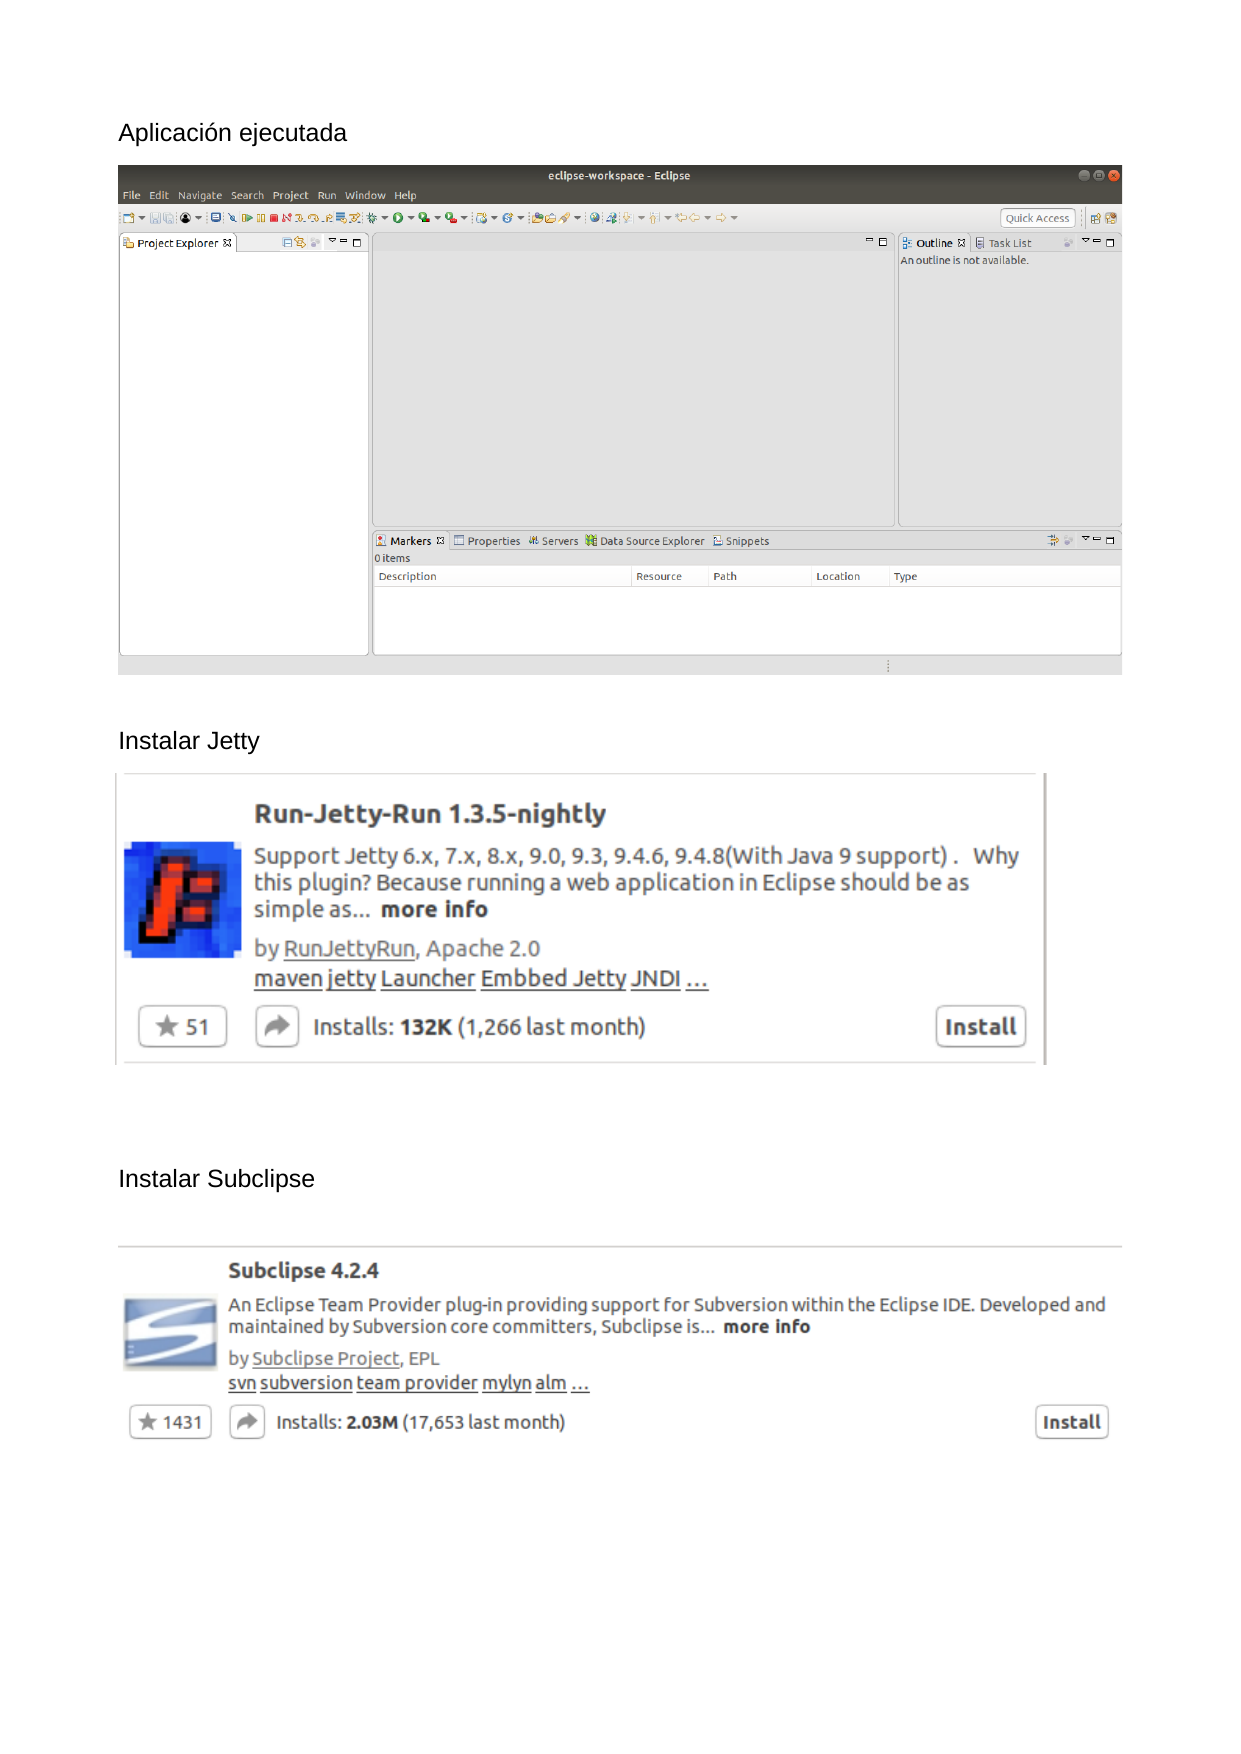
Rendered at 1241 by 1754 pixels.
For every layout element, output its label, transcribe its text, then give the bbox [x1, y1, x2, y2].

picture [115, 773, 1047, 1065]
text Instalar Jetty [118, 726, 1122, 755]
picture [118, 1245, 1123, 1443]
text Aplicación ejecutada [118, 118, 1122, 147]
text Instalar Subclipse [118, 1164, 1122, 1193]
picture [118, 165, 1123, 675]
